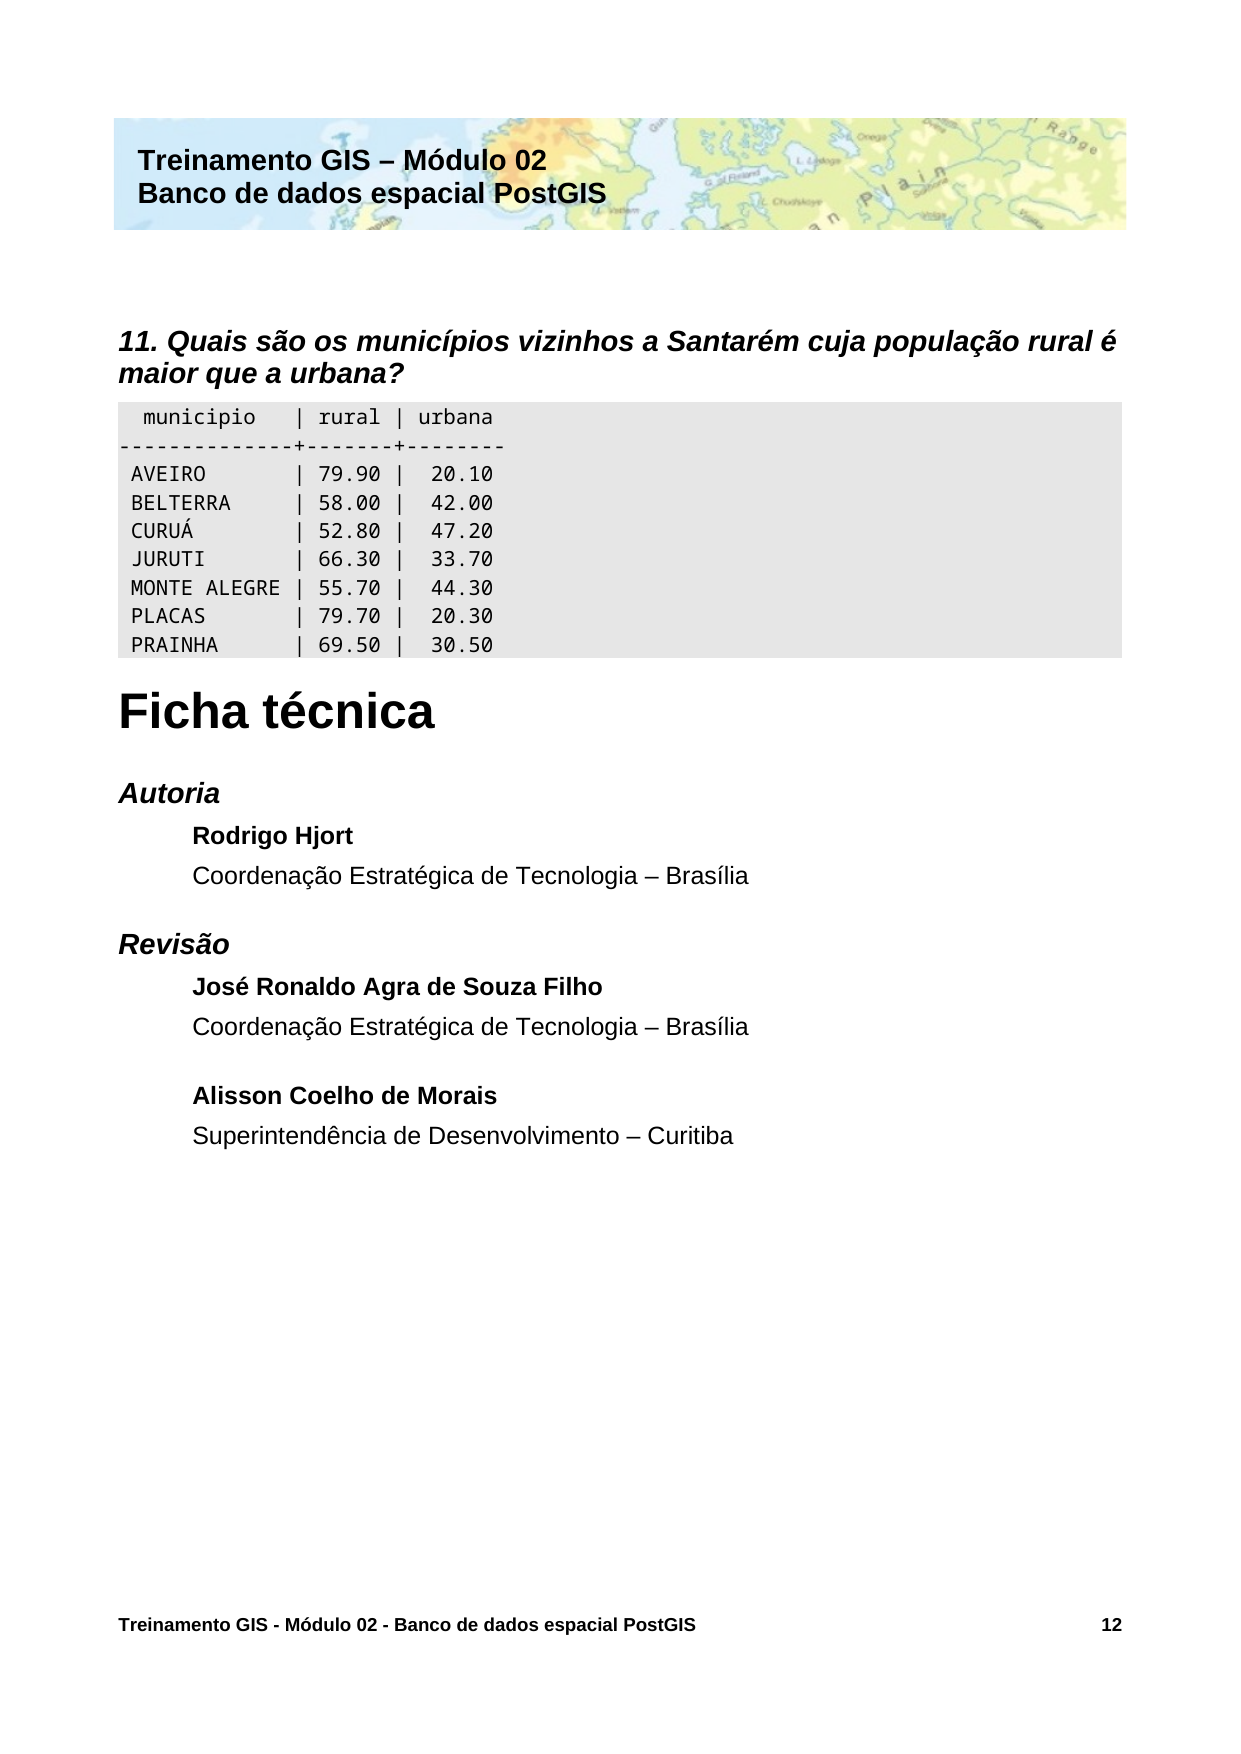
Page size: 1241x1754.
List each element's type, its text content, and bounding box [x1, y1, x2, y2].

text Alisson Coelho de Morais [192, 1081, 1122, 1109]
text MONTE ALEGRE | 55.70 | 44.30 [118, 573, 1122, 601]
subtitle 11. Quais são os municípios vizinhos a Santarém cuja população rural é maior que a urbana? [118, 325, 1122, 390]
text Coordenação Estratégica de Tecnologia – Brasília [192, 1013, 1122, 1069]
text José Ronaldo Agra de Souza Filho [192, 973, 1122, 1001]
subtitle Ficha técnica [118, 683, 1122, 739]
text CURUÁ | 52.80 | 47.20 [118, 516, 1122, 544]
text JURUTI | 66.30 | 33.70 [118, 544, 1122, 573]
subtitle Autoria [118, 777, 1122, 809]
text AVEIRO | 79.90 | 20.10 [118, 459, 1122, 488]
text --------------+-------+-------- [118, 431, 1122, 459]
text Superintendência de Desenvolvimento – Curitiba [192, 1122, 1122, 1150]
text BELTERRA | 58.00 | 42.00 [118, 488, 1122, 516]
text PLACAS | 79.70 | 20.30 [118, 601, 1122, 630]
text municipio | rural | urbana [118, 402, 1122, 431]
text Coordenação Estratégica de Tecnologia – Brasília [192, 862, 1122, 890]
subtitle Revisão [118, 928, 1122, 960]
text PRAINHA | 69.50 | 30.50 [118, 630, 1122, 658]
text Rodrigo Hjort [192, 822, 1122, 850]
